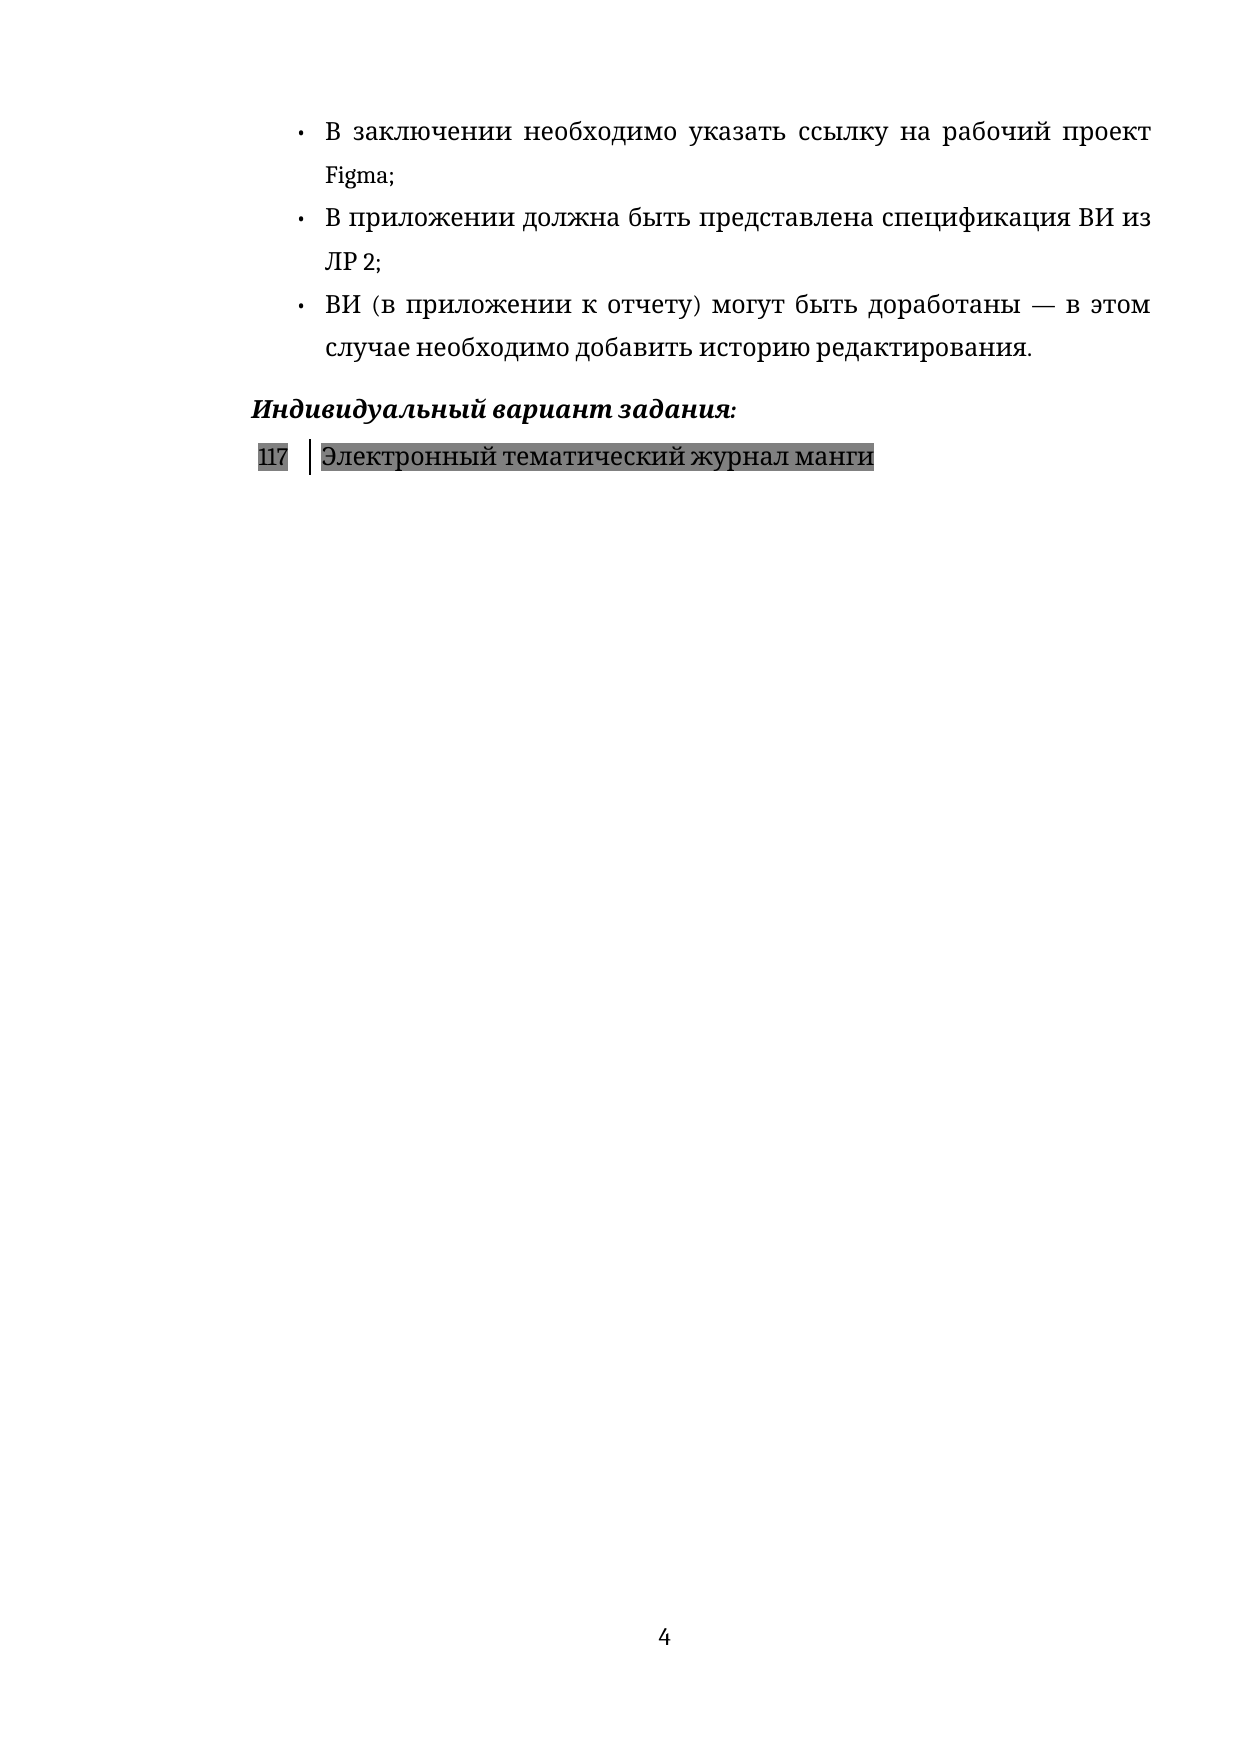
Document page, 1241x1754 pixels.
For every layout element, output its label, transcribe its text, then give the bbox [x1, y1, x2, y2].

table_header 117 [236, 439, 309, 474]
table_header Электронный тематический журнал манги [311, 439, 1152, 474]
list В приложении должна быть представлена спецификация ВИ из ЛР 2; [295, 204, 1152, 276]
text Индивидуальный вариант задания: [177, 396, 1152, 425]
list ВИ (в приложении к отчету) могут быть доработаны — в этом случае необходимо добавить историю редактирования. [295, 291, 1152, 362]
list В заключении необходимо указать ссылку на рабочий проект Figma; [295, 118, 1152, 190]
